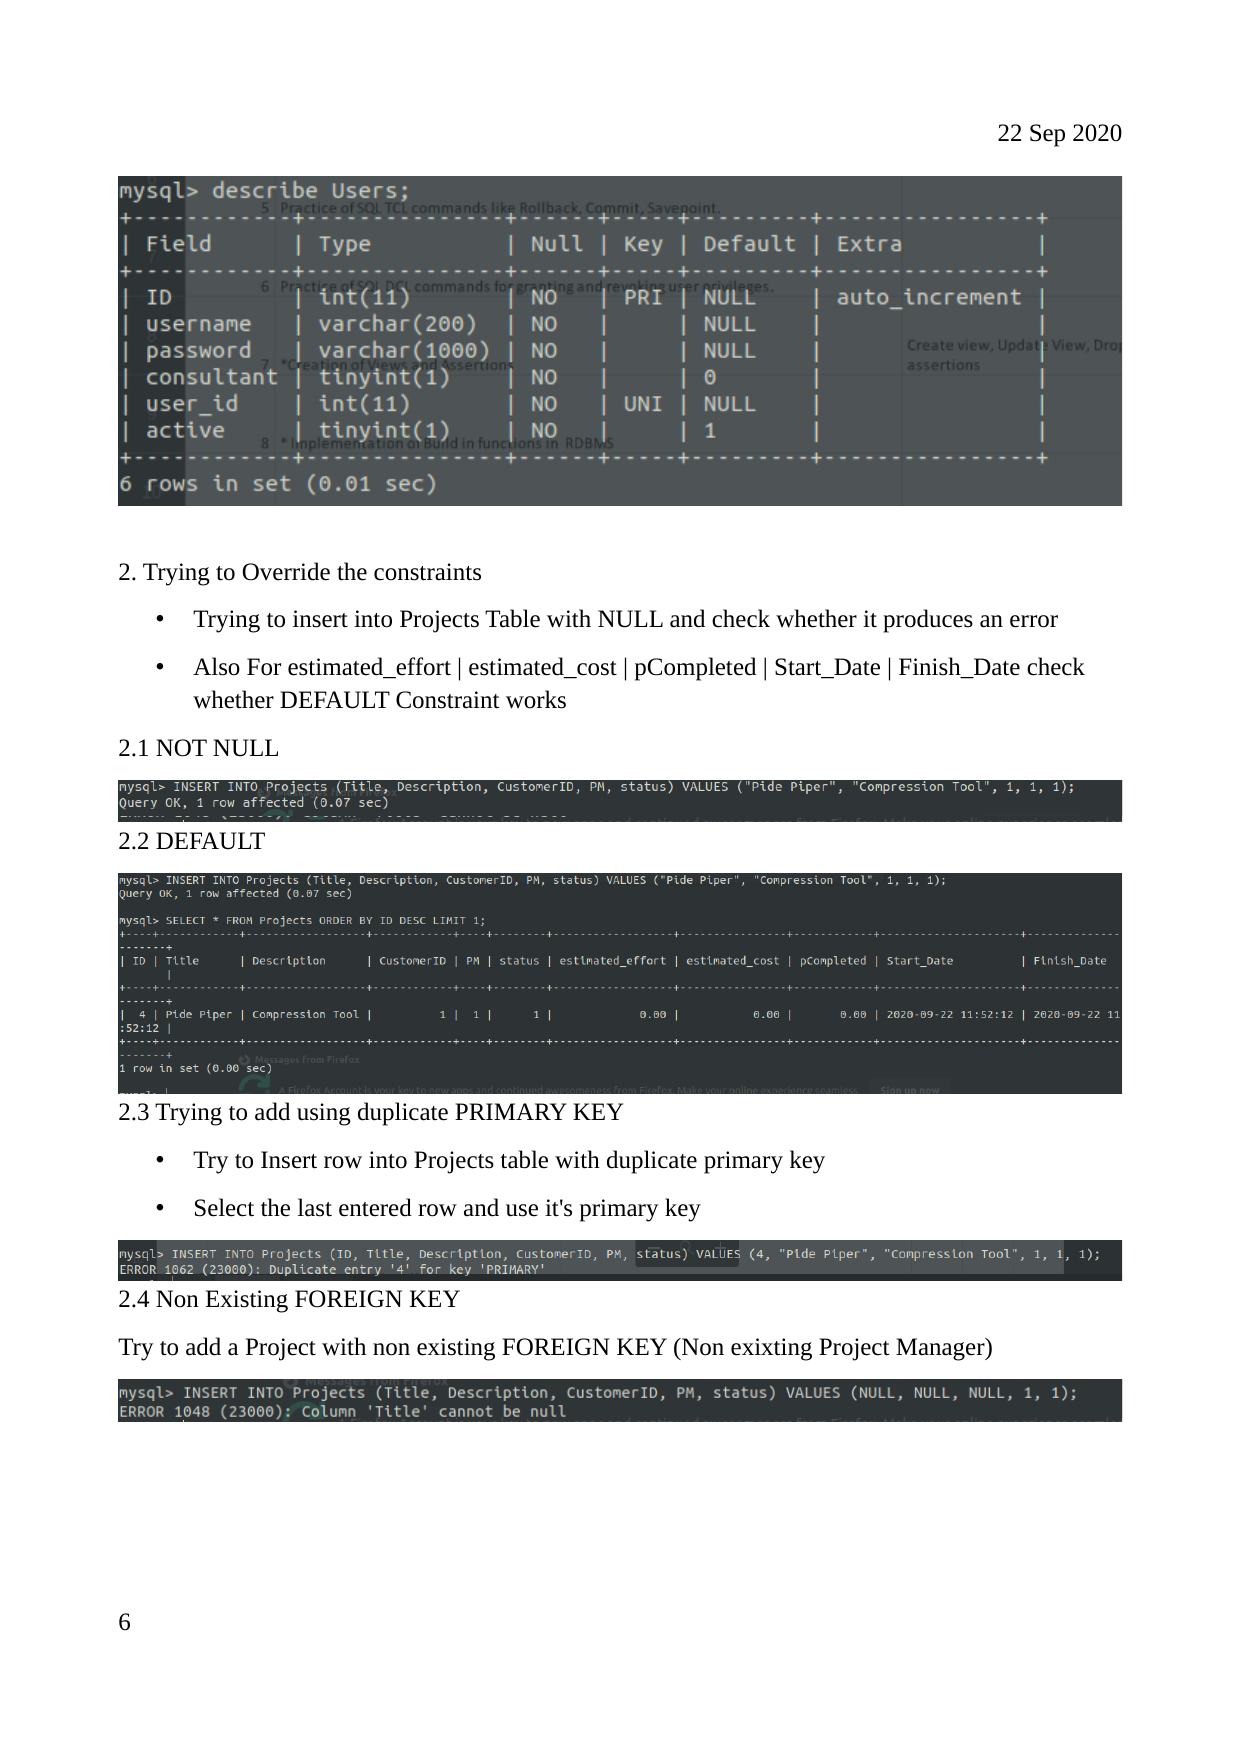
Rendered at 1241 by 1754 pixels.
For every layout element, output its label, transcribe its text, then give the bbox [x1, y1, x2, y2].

list Try to Insert row into Projects table with duplicate primary key [156, 1145, 1122, 1174]
picture [118, 780, 1123, 822]
picture [118, 1379, 1123, 1422]
text 2.4 Non Existing FOREIGN KEY [118, 1281, 1122, 1313]
picture [118, 1240, 1123, 1281]
text 2.3 Trying to add using duplicate PRIMARY KEY [118, 1094, 1122, 1126]
picture [118, 176, 1123, 506]
list Also For estimated_effort | estimated_cost | pCompleted | Start_Date | Finish_Date check whether DEFAULT Constraint works [156, 652, 1122, 714]
list Trying to insert into Projects Table with NULL and check whether it produces an error [156, 604, 1122, 633]
text 2. Trying to Override the constraints [118, 557, 1122, 586]
list Select the last entered row and use it's primary key [156, 1193, 1122, 1221]
text 2.2 DEFAULT [118, 822, 1122, 855]
text Try to add a Project with non existing FOREIGN KEY (Non exixting Project Manager) [118, 1332, 1122, 1361]
picture [118, 873, 1123, 1094]
text 2.1 NOT NULL [118, 733, 1122, 762]
